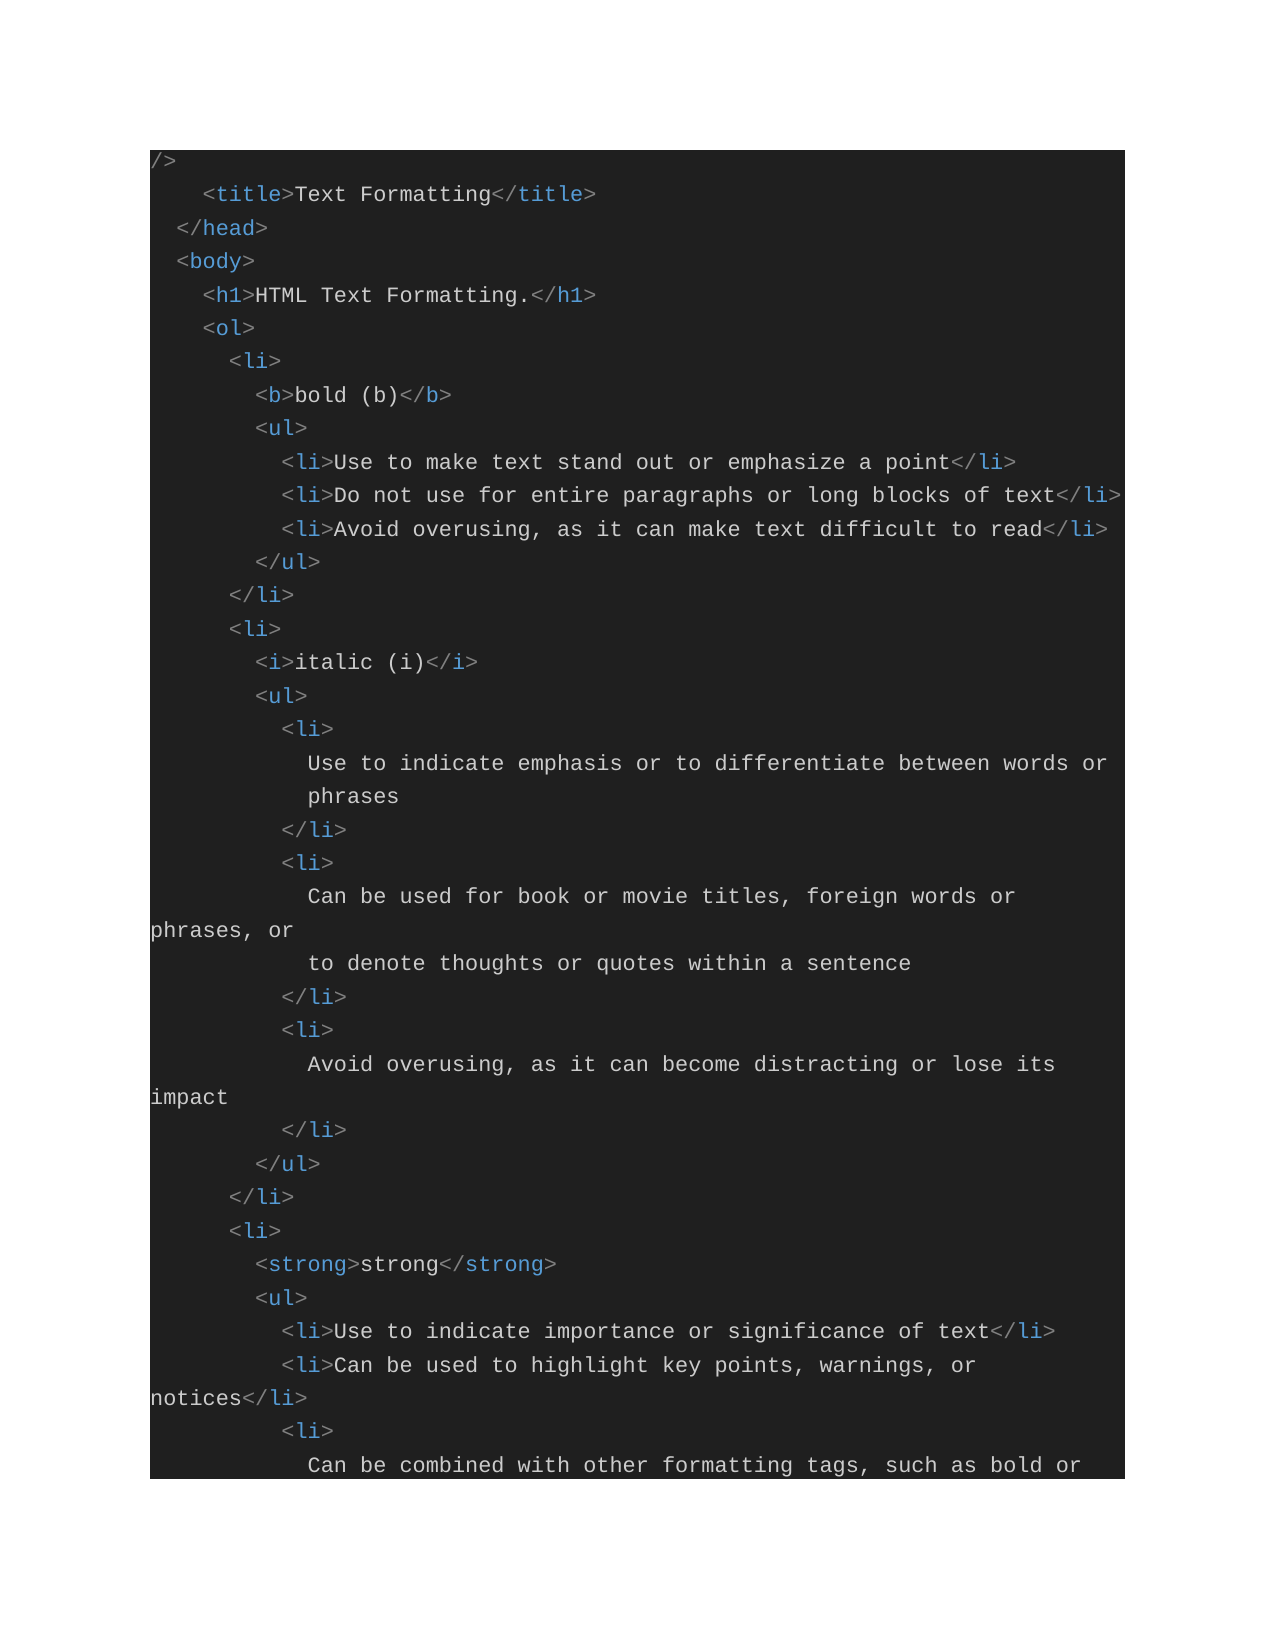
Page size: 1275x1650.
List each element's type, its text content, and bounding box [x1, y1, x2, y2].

text <body> [150, 250, 1125, 275]
text <li> [150, 1220, 1125, 1245]
text </li> [150, 585, 1125, 609]
text <ol> [150, 317, 1125, 342]
text <li>Can be used to highlight key points, warnings, or notices</li> [150, 1354, 1125, 1412]
text <li> [150, 852, 1125, 877]
text <h1>HTML Text Formatting.</h1> [150, 284, 1125, 308]
text <li> [150, 1019, 1125, 1044]
text <strong>strong</strong> [150, 1253, 1125, 1278]
text </li> [150, 1120, 1125, 1144]
text <i>italic (i)</i> [150, 652, 1125, 676]
text <ul> [150, 1287, 1125, 1312]
text </head> [150, 217, 1125, 242]
text /> [150, 150, 1125, 175]
text <ul> [150, 685, 1125, 710]
text </li> [150, 1187, 1125, 1211]
text </ul> [150, 1153, 1125, 1178]
text <li>Use to indicate importance or significance of text</li> [150, 1320, 1125, 1345]
text <ul> [150, 417, 1125, 442]
text <li>Do not use for entire paragraphs or long blocks of text</li> [150, 484, 1125, 509]
text <title>Text Formatting</title> [150, 183, 1125, 208]
text <li> [150, 618, 1125, 643]
text <li> [150, 718, 1125, 743]
text Can be combined with other formatting tags, such as bold or [150, 1454, 1125, 1479]
text </li> [150, 986, 1125, 1011]
text </li> [150, 819, 1125, 843]
text <li>Avoid overusing, as it can make text difficult to read</li> [150, 518, 1125, 543]
text <li>Use to make text stand out or emphasize a point</li> [150, 451, 1125, 476]
text Use to indicate emphasis or to differentiate between words or [150, 752, 1125, 777]
text phrases [150, 785, 1125, 810]
text <li> [150, 1421, 1125, 1445]
text <li> [150, 351, 1125, 375]
text Can be used for book or movie titles, foreign words or phrases, or [150, 886, 1125, 944]
text <b>bold (b)</b> [150, 384, 1125, 409]
text to denote thoughts or quotes within a sentence [150, 952, 1125, 977]
text </ul> [150, 551, 1125, 576]
text Avoid overusing, as it can become distracting or lose its impact [150, 1053, 1125, 1111]
